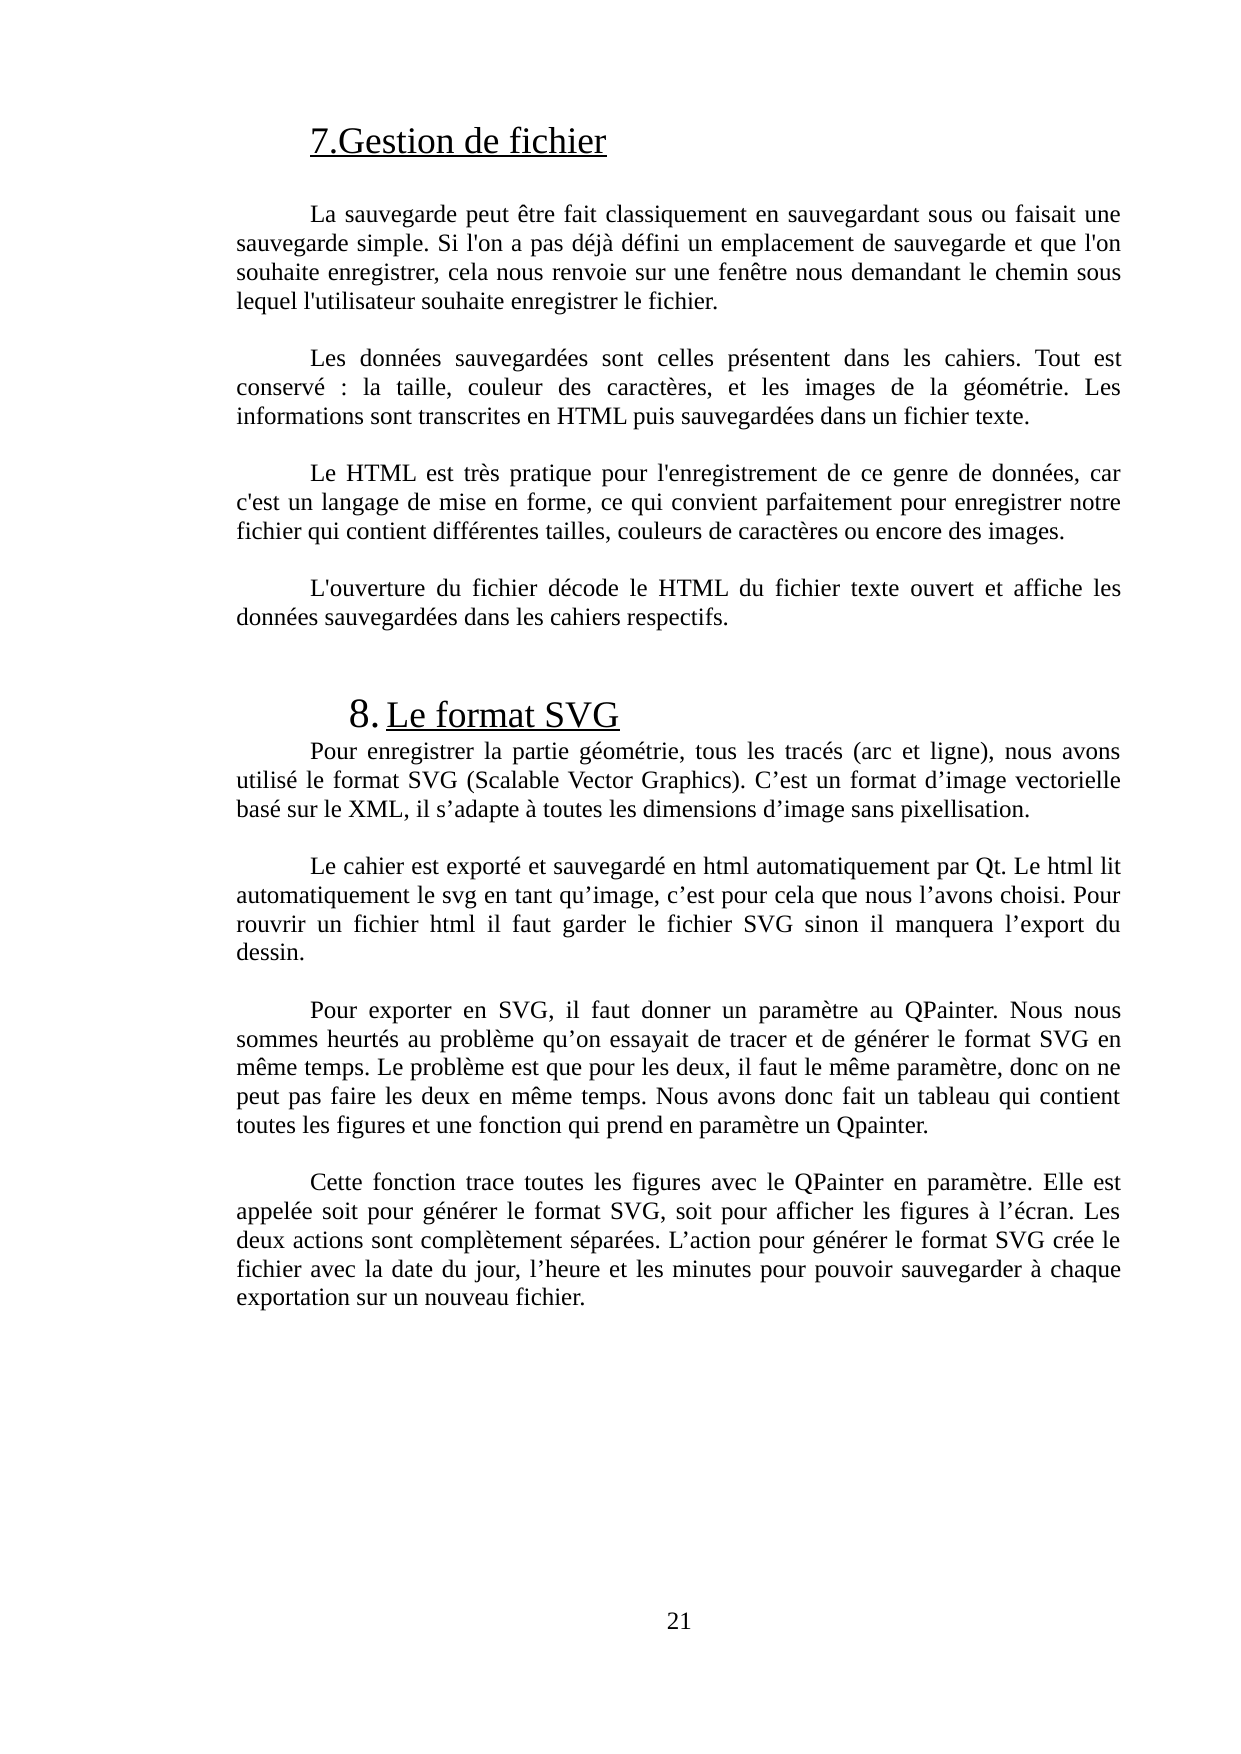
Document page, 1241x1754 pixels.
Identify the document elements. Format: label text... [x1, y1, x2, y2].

text L'ouverture du fichier décode le HTML du fichier texte ouvert et affiche les données sauvegardées dans les cahiers respectifs. [236, 573, 1122, 631]
text La sauvegarde peut être fait classiquement en sauvegardant sous ou faisait une sauvegarde simple. Si l'on a pas déjà défini un emplacement de sauvegarde et que l'on souhaite enregistrer, cela nous renvoie sur une fenêtre nous demandant le chemin sous lequel l'utilisateur souhaite enregistrer le fichier. [236, 199, 1122, 314]
text 7.Gestion de fichier [236, 118, 1122, 161]
text Pour exporter en SVG, il faut donner un paramètre au QPainter. Nous nous sommes heurtés au problème qu’on essayait de tracer et de générer le format SVG en même temps. Le problème est que pour les deux, il faut le même paramètre, donc on ne peut pas faire les deux en même temps. Nous avons donc fait un tableau qui contient toutes les figures et une fonction qui prend en paramètre un Qpainter. [236, 995, 1122, 1139]
text Pour enregistrer la partie géométrie, tous les tracés (arc et ligne), nous avons utilisé le format SVG (Scalable Vector Graphics). C’est un format d’image vectorielle basé sur le XML, il s’adapte à toutes les dimensions d’image sans pixellisation. [236, 736, 1122, 822]
text Les données sauvegardées sont celles présentent dans les cahiers. Tout est conservé : la taille, couleur des caractères, et les images de la géométrie. Les informations sont transcrites en HTML puis sauvegardées dans un fichier texte. [236, 343, 1122, 429]
text Le cahier est exporté et sauvegardé en html automatiquement par Qt. Le html lit automatiquement le svg en tant qu’image, c’est pour cela que nous l’avons choisi. Pour rouvrir un fichier html il faut garder le fichier SVG sinon il manquera l’export du dessin. [236, 851, 1122, 966]
list Le format SVG [349, 688, 1122, 736]
text Le HTML est très pratique pour l'enregistrement de ce genre de données, car c'est un langage de mise en forme, ce qui convient parfaitement pour enregistrer notre fichier qui contient différentes tailles, couleurs de caractères ou encore des images. [236, 458, 1122, 544]
text Cette fonction trace toutes les figures avec le QPainter en paramètre. Elle est appelée soit pour générer le format SVG, soit pour afficher les figures à l’écran. Les deux actions sont complètement séparées. L’action pour générer le format SVG crée le fichier avec la date du jour, l’heure et les minutes pour pouvoir sauvegarder à chaque exportation sur un nouveau fichier. [236, 1167, 1122, 1311]
